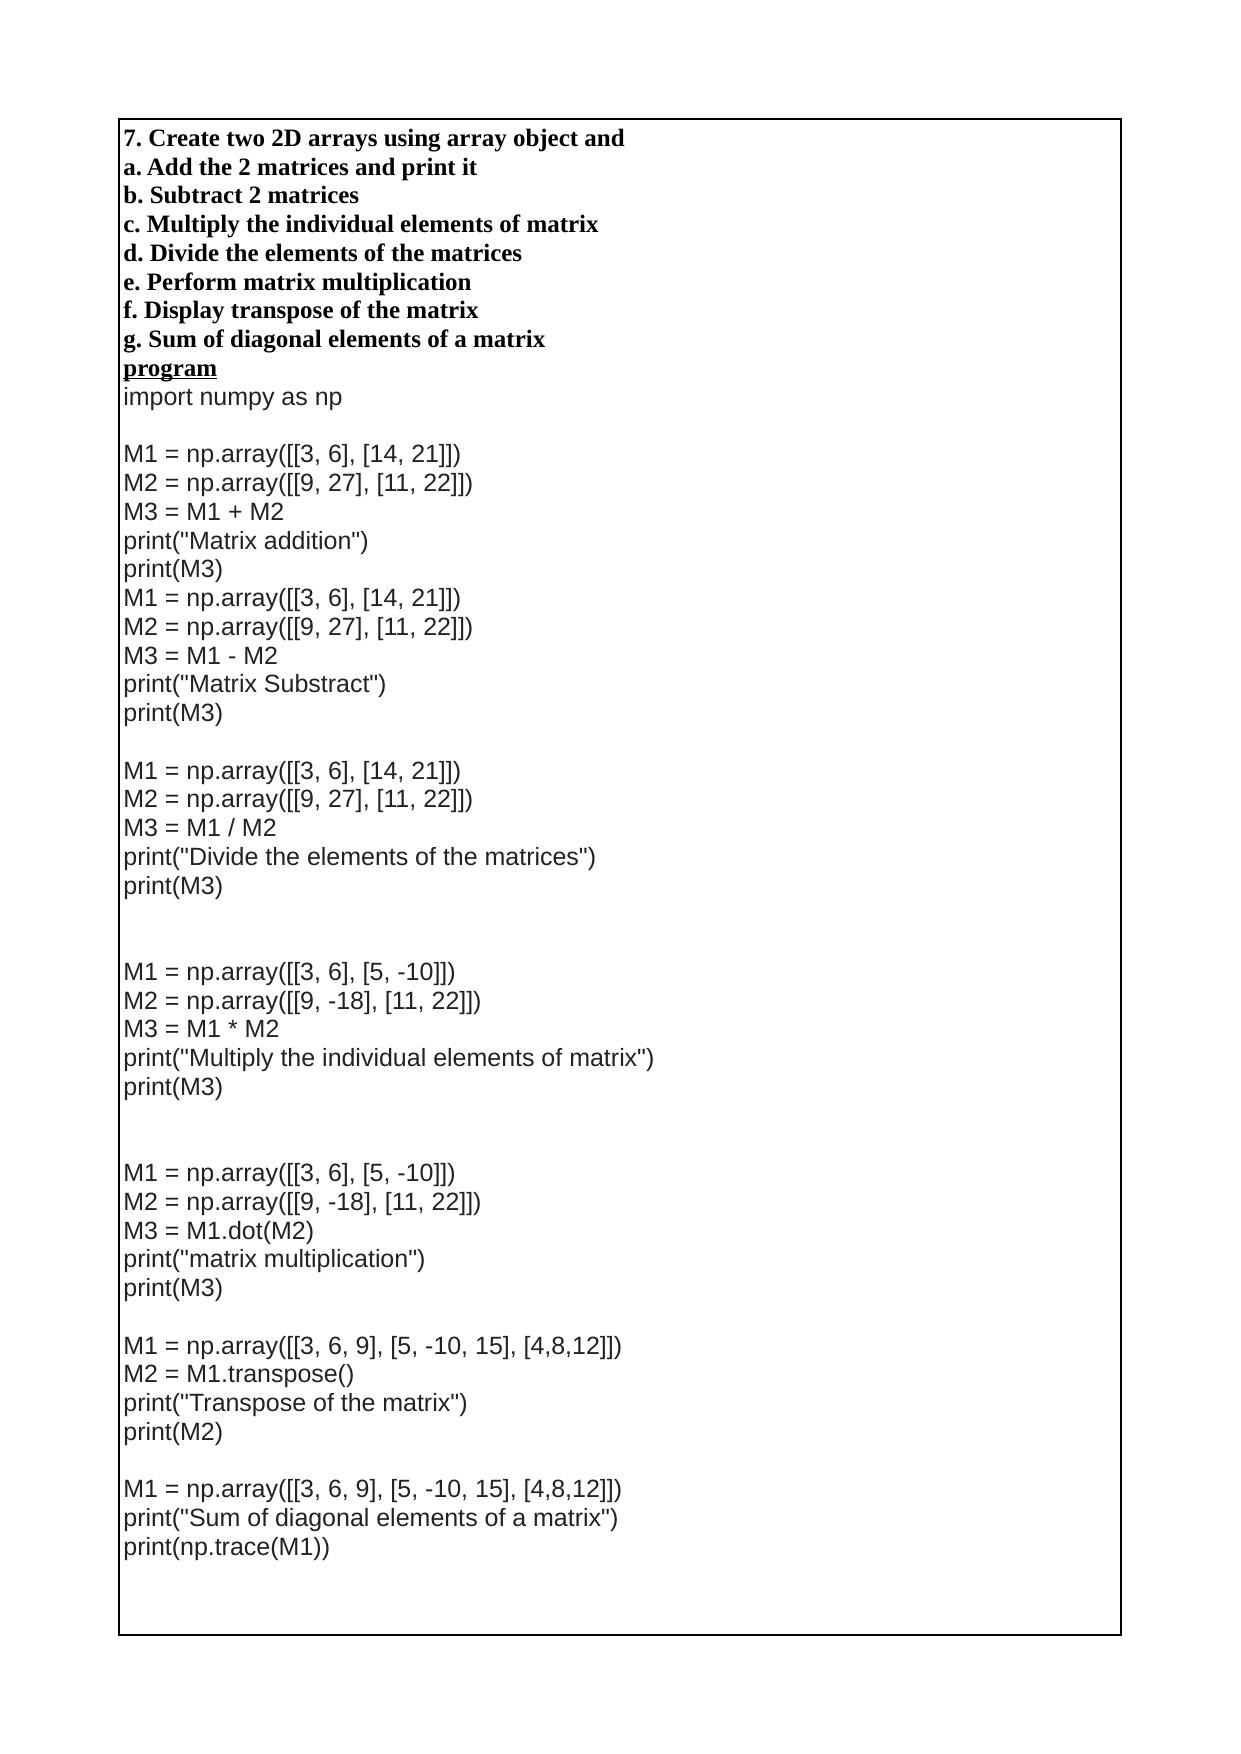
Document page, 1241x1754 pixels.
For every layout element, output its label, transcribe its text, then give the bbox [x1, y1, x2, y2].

text a. Add the 2 matrices and print it [123, 152, 1117, 181]
text import numpy as np M1 = np.array([[3, 6], [14, 21]]) M2 = np.array([[9, 27], [11, 22]]) M3 = M1 + M2 print("Matrix addition") print(M3) M1 = np.array([[3, 6], [14, 21]]) M2 = np.array([[9, 27], [11, 22]]) M3 = M1 - M2 print("Matrix Substract") print(M3) M1 = np.array([[3, 6], [14, 21]]) M2 = np.array([[9, 27], [11, 22]]) M3 = M1 / M2 print("Divide the elements of the matrices") print(M3) M1 = np.array([[3, 6], [5, -10]]) M2 = np.array([[9, -18], [11, 22]]) M3 = M1 * M2 print("Multiply the individual elements of matrix") print(M3) M1 = np.array([[3, 6], [5, -10]]) M2 = np.array([[9, -18], [11, 22]]) M3 = M1.dot(M2) print("matrix multiplication") print(M3) M1 = np.array([[3, 6, 9], [5, -10, 15], [4,8,12]]) M2 = M1.transpose() print("Transpose of the matrix") print(M2) M1 = np.array([[3, 6, 9], [5, -10, 15], [4,8,12]]) print("Sum of diagonal elements of a matrix") print(np.trace(M1)) [123, 382, 1117, 1561]
text g. Sum of diagonal elements of a matrix [123, 324, 1117, 353]
text d. Divide the elements of the matrices [123, 238, 1117, 267]
text 7. Create two 2D arrays using array object and [123, 123, 1117, 152]
text b. Subtract 2 matrices [123, 181, 1117, 209]
text e. Perform matrix multiplication [123, 267, 1117, 296]
text f. Display transpose of the matrix [123, 296, 1117, 324]
text program [123, 353, 1117, 382]
text c. Multiply the individual elements of matrix [123, 209, 1117, 238]
